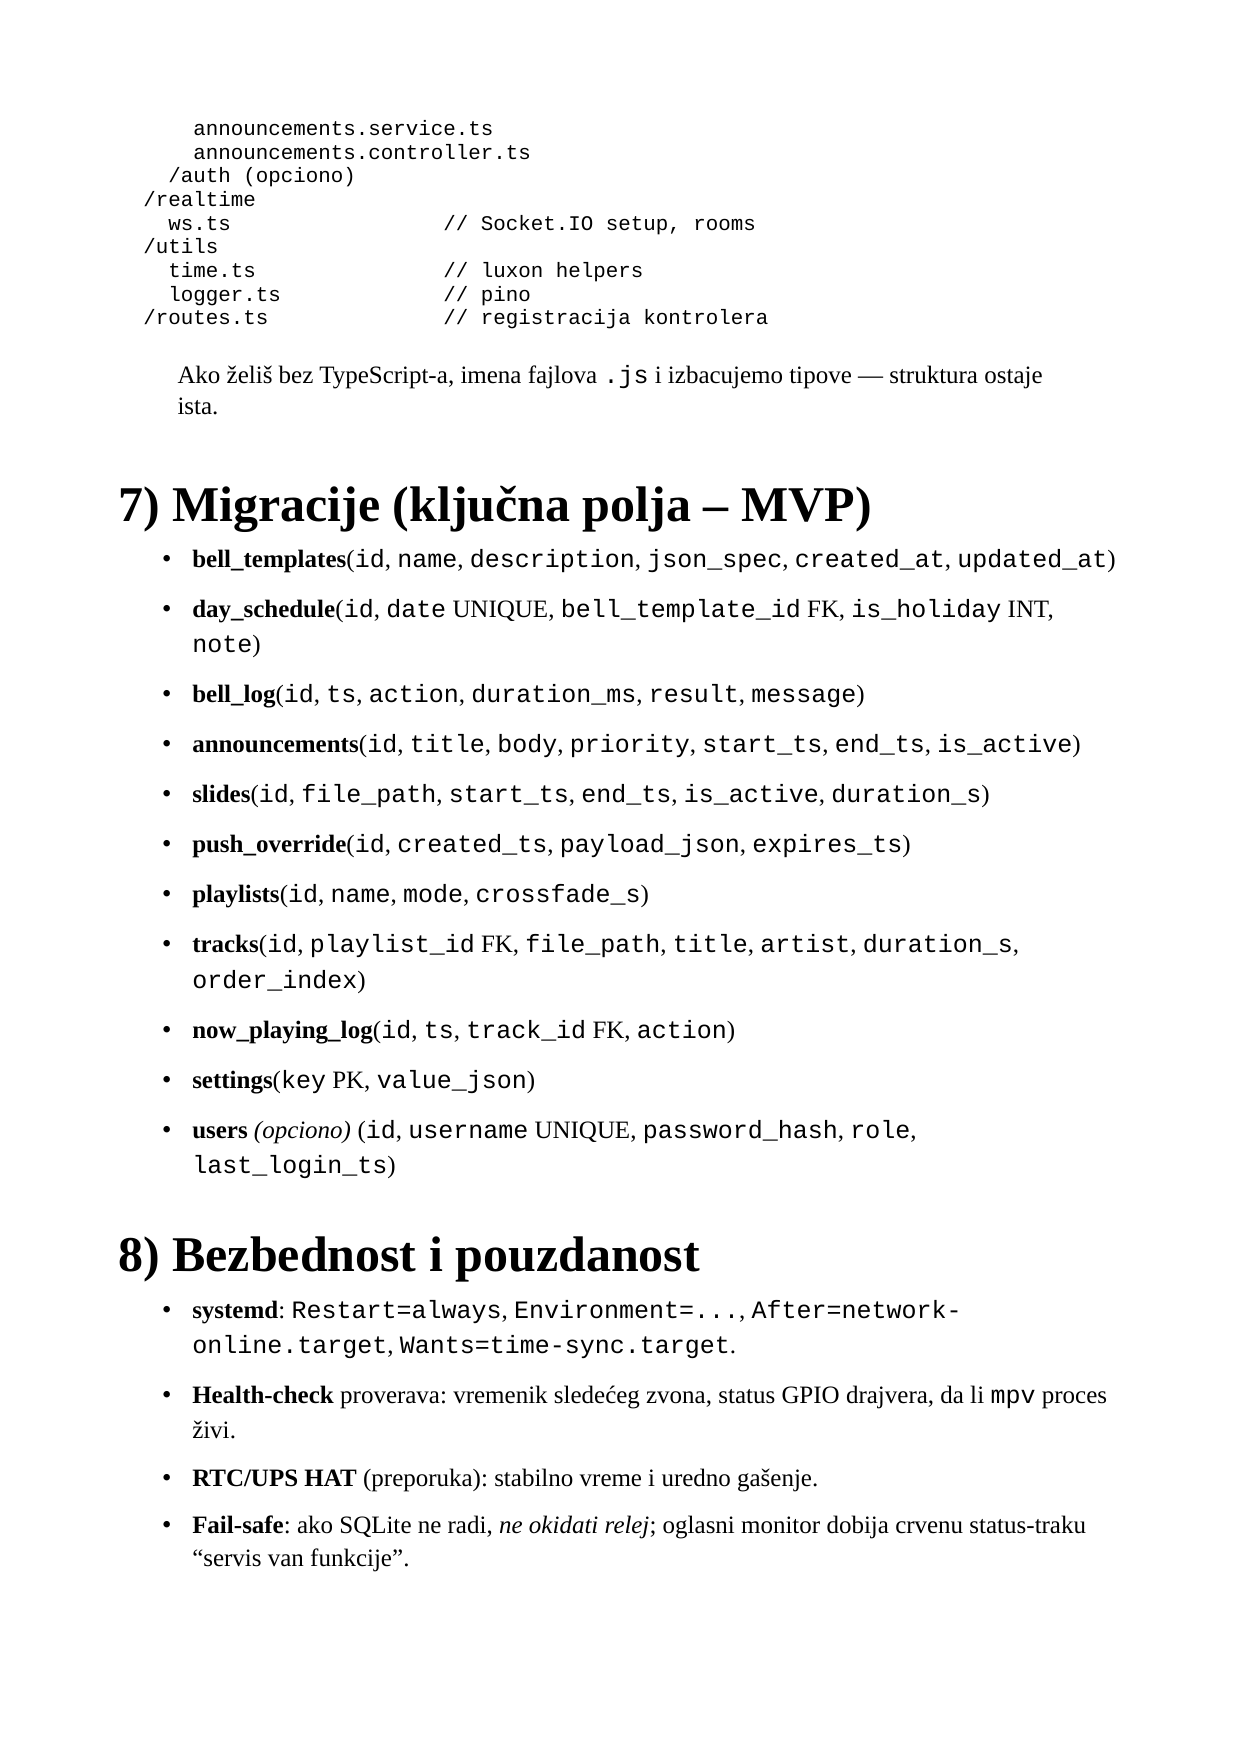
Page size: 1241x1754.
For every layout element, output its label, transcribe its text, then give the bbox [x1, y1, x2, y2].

text /routes.ts // registracija kontrolera [118, 307, 1122, 331]
text /realtime [118, 189, 1122, 213]
list tracks(id, playlist_id FK, file_path, title, artist, duration_s, order_index) [162, 929, 1122, 996]
list now_playing_log(id, ts, track_id FK, action) [162, 1015, 1122, 1046]
list bell_templates(id, name, description, json_spec, created_at, updated_at) [162, 544, 1122, 575]
text logger.ts // pino [118, 284, 1122, 307]
text /utils [118, 236, 1122, 260]
list slides(id, file_path, start_ts, end_ts, is_active, duration_s) [162, 779, 1122, 810]
list day_schedule(id, date UNIQUE, bell_template_id FK, is_holiday INT, note) [162, 594, 1122, 660]
list systemd: Restart=always, Environment=..., After=network-online.target, Wants=time-sync.target. [162, 1295, 1122, 1361]
list bell_log(id, ts, action, duration_ms, result, message) [162, 679, 1122, 710]
text Ako želiš bez TypeScript-a, imena fajlova .js i izbacujemo tipove — struktura ostaje ista. [177, 360, 1063, 420]
list settings(key PK, value_json) [162, 1065, 1122, 1096]
list announcements(id, title, body, priority, start_ts, end_ts, is_active) [162, 729, 1122, 760]
text ws.ts // Socket.IO setup, rooms [118, 213, 1122, 236]
list Health-check proverava: vremenik sledećeg zvona, status GPIO drajvera, da li mpv proces živi. [162, 1380, 1122, 1444]
subtitle 8) Bezbednost i pouzdanost [118, 1225, 1122, 1282]
text announcements.controller.ts [118, 142, 1122, 165]
list playlists(id, name, mode, crossfade_s) [162, 879, 1122, 910]
subtitle 7) Migracije (ključna polja – MVP) [118, 474, 1122, 532]
list Fail‑safe: ako SQLite ne radi, ne okidati relej; oglasni monitor dobija crvenu status‑traku “servis van funkcije”. [162, 1510, 1122, 1572]
text /auth (opciono) [118, 165, 1122, 189]
text announcements.service.ts [118, 118, 1122, 142]
list push_override(id, created_ts, payload_json, expires_ts) [162, 829, 1122, 860]
list users (opciono) (id, username UNIQUE, password_hash, role, last_login_ts) [162, 1115, 1122, 1181]
text time.ts // luxon helpers [118, 260, 1122, 284]
list RTC/UPS HAT (preporuka): stabilno vreme i uredno gašenje. [162, 1463, 1122, 1491]
